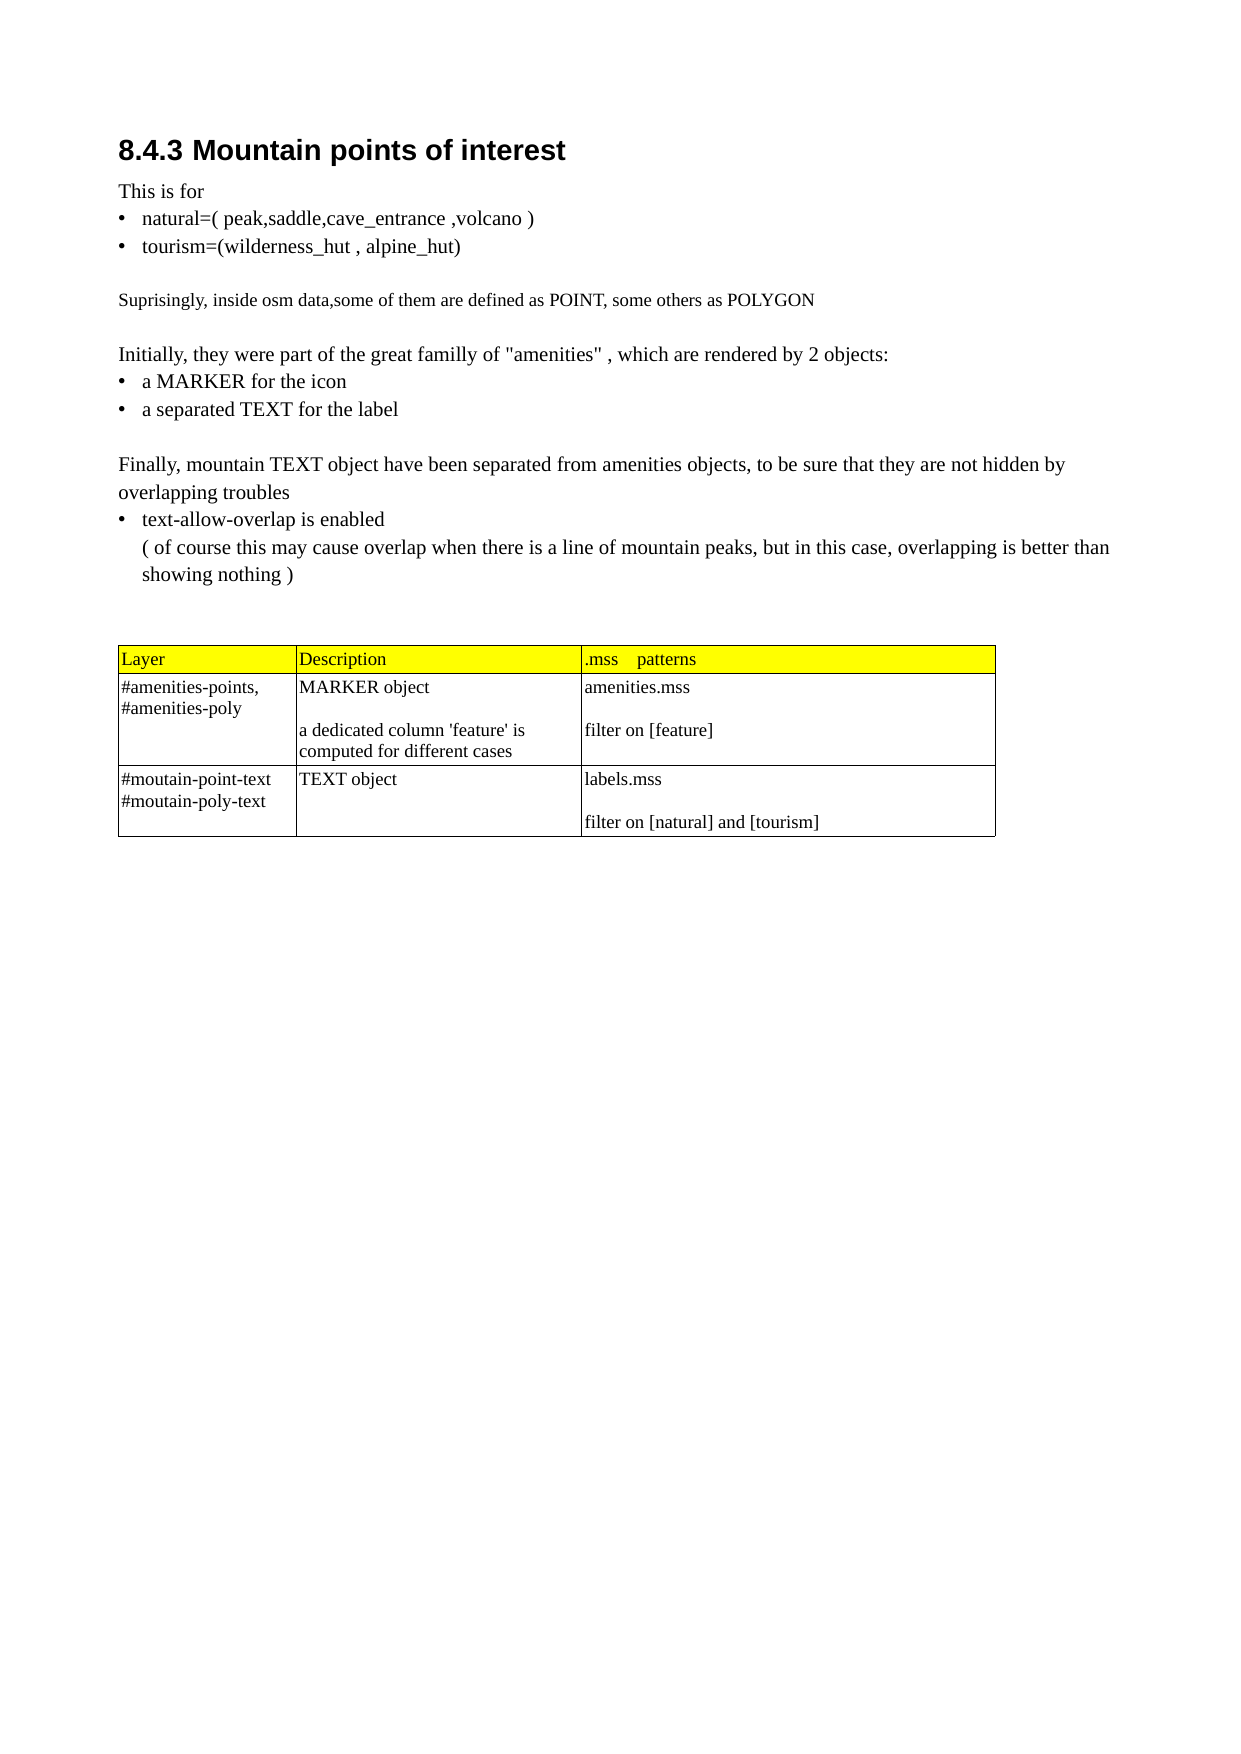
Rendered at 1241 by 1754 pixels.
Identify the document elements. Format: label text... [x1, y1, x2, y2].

list text-allow-overlap is enabled ( of course this may cause overlap when there is a line of mountain peaks, but in this case, overlapping is better than showing nothing ) [118, 507, 1122, 586]
subtitle Mountain points of interest [118, 133, 1122, 166]
table_cell #amenities-points, #amenities-poly [119, 674, 296, 765]
list a MARKER for the icon [118, 369, 1122, 393]
text This is for [118, 179, 1122, 203]
table_header Description [297, 646, 581, 673]
table_cell MARKER object a dedicated column 'feature' is computed for different cases [297, 674, 581, 765]
table_header .mss patterns [582, 646, 995, 673]
table_cell #moutain-point-text #moutain-poly-text [119, 766, 296, 836]
text Suprisingly, inside osm data,some of them are defined as POINT, some others as POLYGON [118, 289, 1122, 311]
list natural=( peak,saddle,cave_entrance ,volcano ) [118, 206, 1122, 230]
table_cell TEXT object [297, 766, 581, 836]
text Finally, mountain TEXT object have been separated from amenities objects, to be sure that they are not hidden by overlapping troubles [118, 452, 1122, 504]
table_cell labels.mss filter on [natural] and [tourism] [582, 766, 995, 836]
text Initially, they were part of the great familly of "amenities" , which are rendered by 2 objects: [118, 342, 1122, 366]
table_header Layer [119, 646, 296, 673]
list tourism=(wilderness_hut , alpine_hut) [118, 234, 1122, 258]
table_cell amenities.mss filter on [feature] [582, 674, 995, 765]
list a separated TEXT for the label [118, 397, 1122, 421]
